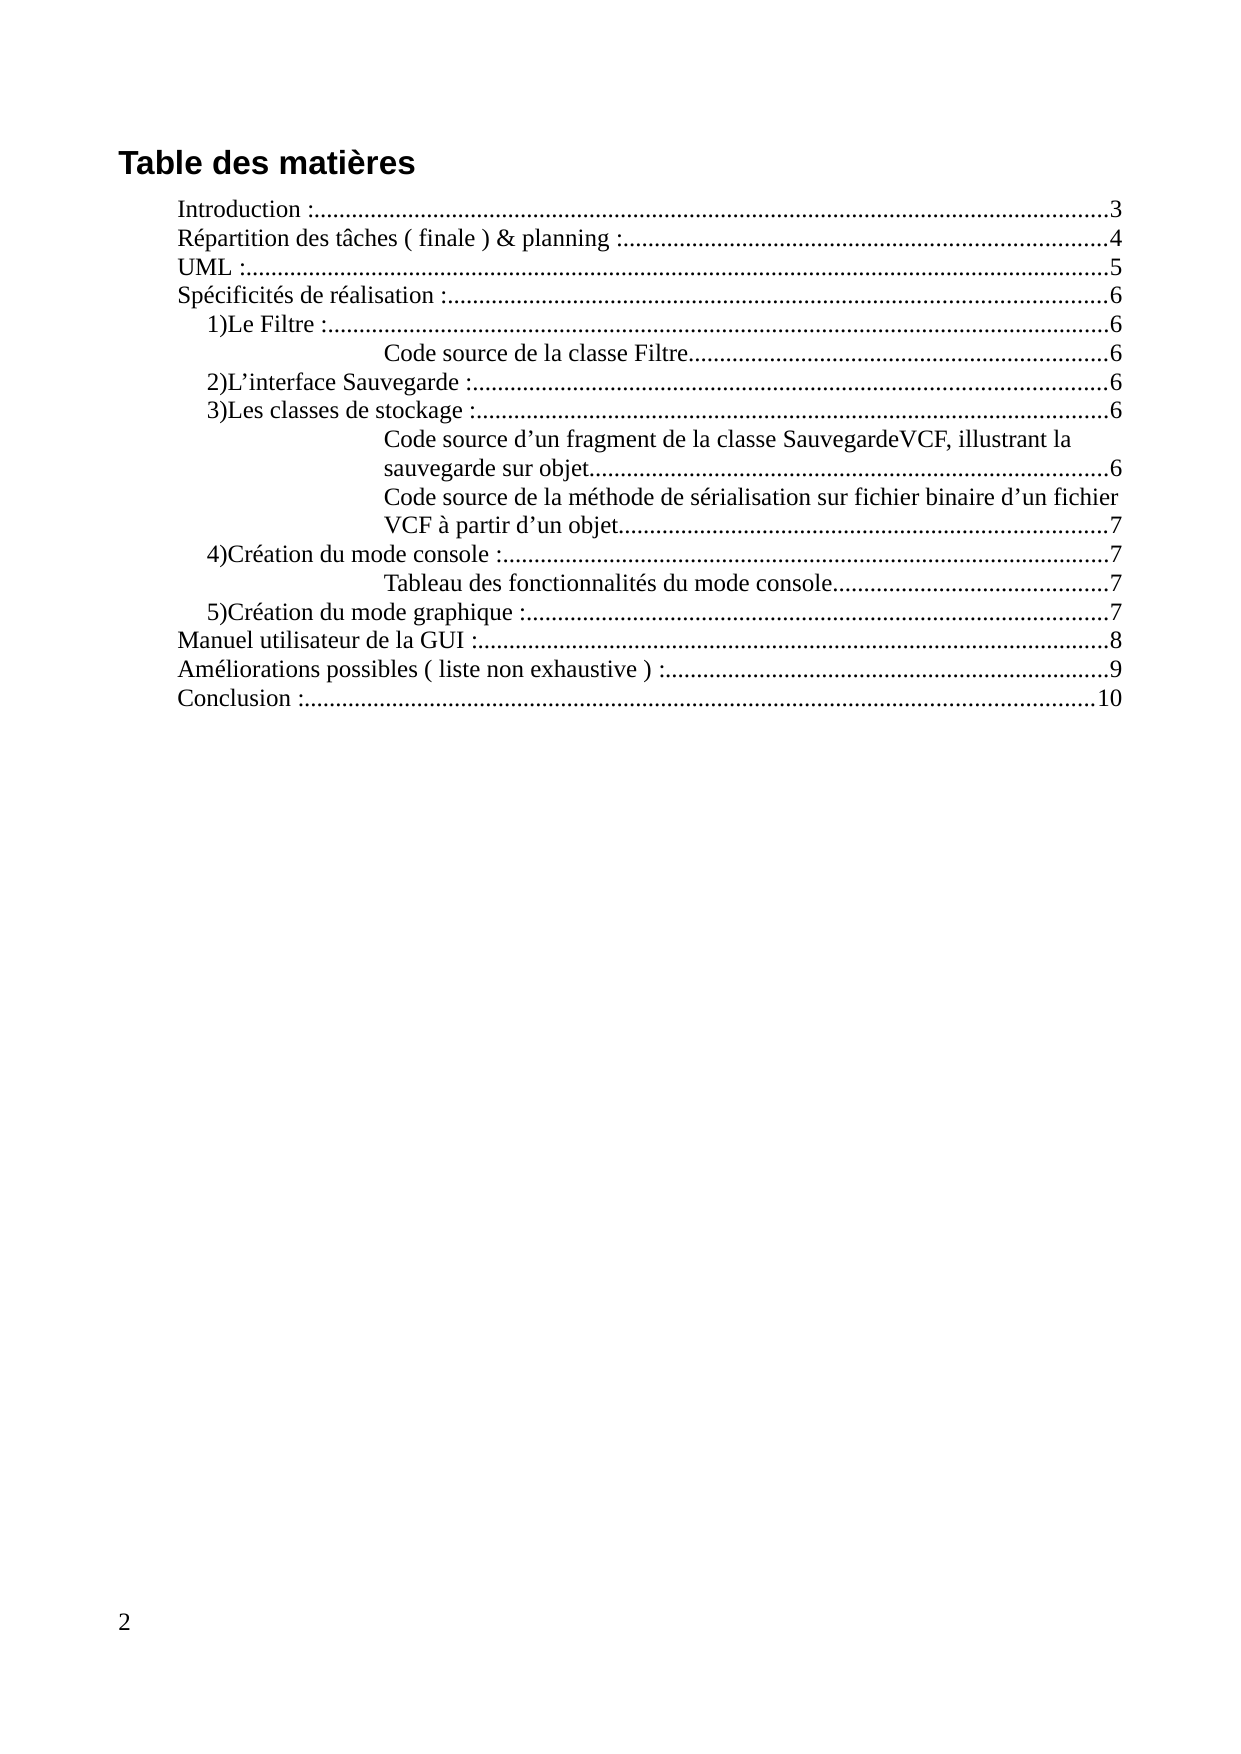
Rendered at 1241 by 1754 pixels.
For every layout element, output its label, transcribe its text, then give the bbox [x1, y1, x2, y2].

text Répartition des tâches ( finale ) & planning : 4 [177, 223, 1122, 252]
text Code source de la classe Filtre 6 [383, 338, 1122, 367]
text 5)Création du mode graphique : 7 [207, 597, 1122, 625]
text Code source d’un fragment de la classe SauvegardeVCF, illustrant la sauvegarde sur objet 6 [383, 424, 1122, 482]
text Spécificités de réalisation : 6 [177, 280, 1122, 309]
text Conclusion : 10 [177, 683, 1122, 712]
text Code source de la méthode de sérialisation sur fichier binaire d’un fichier VCF à partir d’un objet 7 [383, 482, 1122, 539]
text 4)Création du mode console : 7 [207, 539, 1122, 568]
text UML : 5 [177, 252, 1122, 280]
text 2)L’interface Sauvegarde : 6 [207, 367, 1122, 395]
text 3)Les classes de stockage : 6 [207, 395, 1122, 424]
subtitle Table des matières [118, 143, 1122, 182]
text Améliorations possibles ( liste non exhaustive ) : 9 [177, 654, 1122, 683]
text Introduction : 3 [177, 194, 1122, 223]
text Manuel utilisateur de la GUI : 8 [177, 625, 1122, 654]
text 1)Le Filtre : 6 [207, 309, 1122, 338]
text Tableau des fonctionnalités du mode console 7 [383, 568, 1122, 597]
